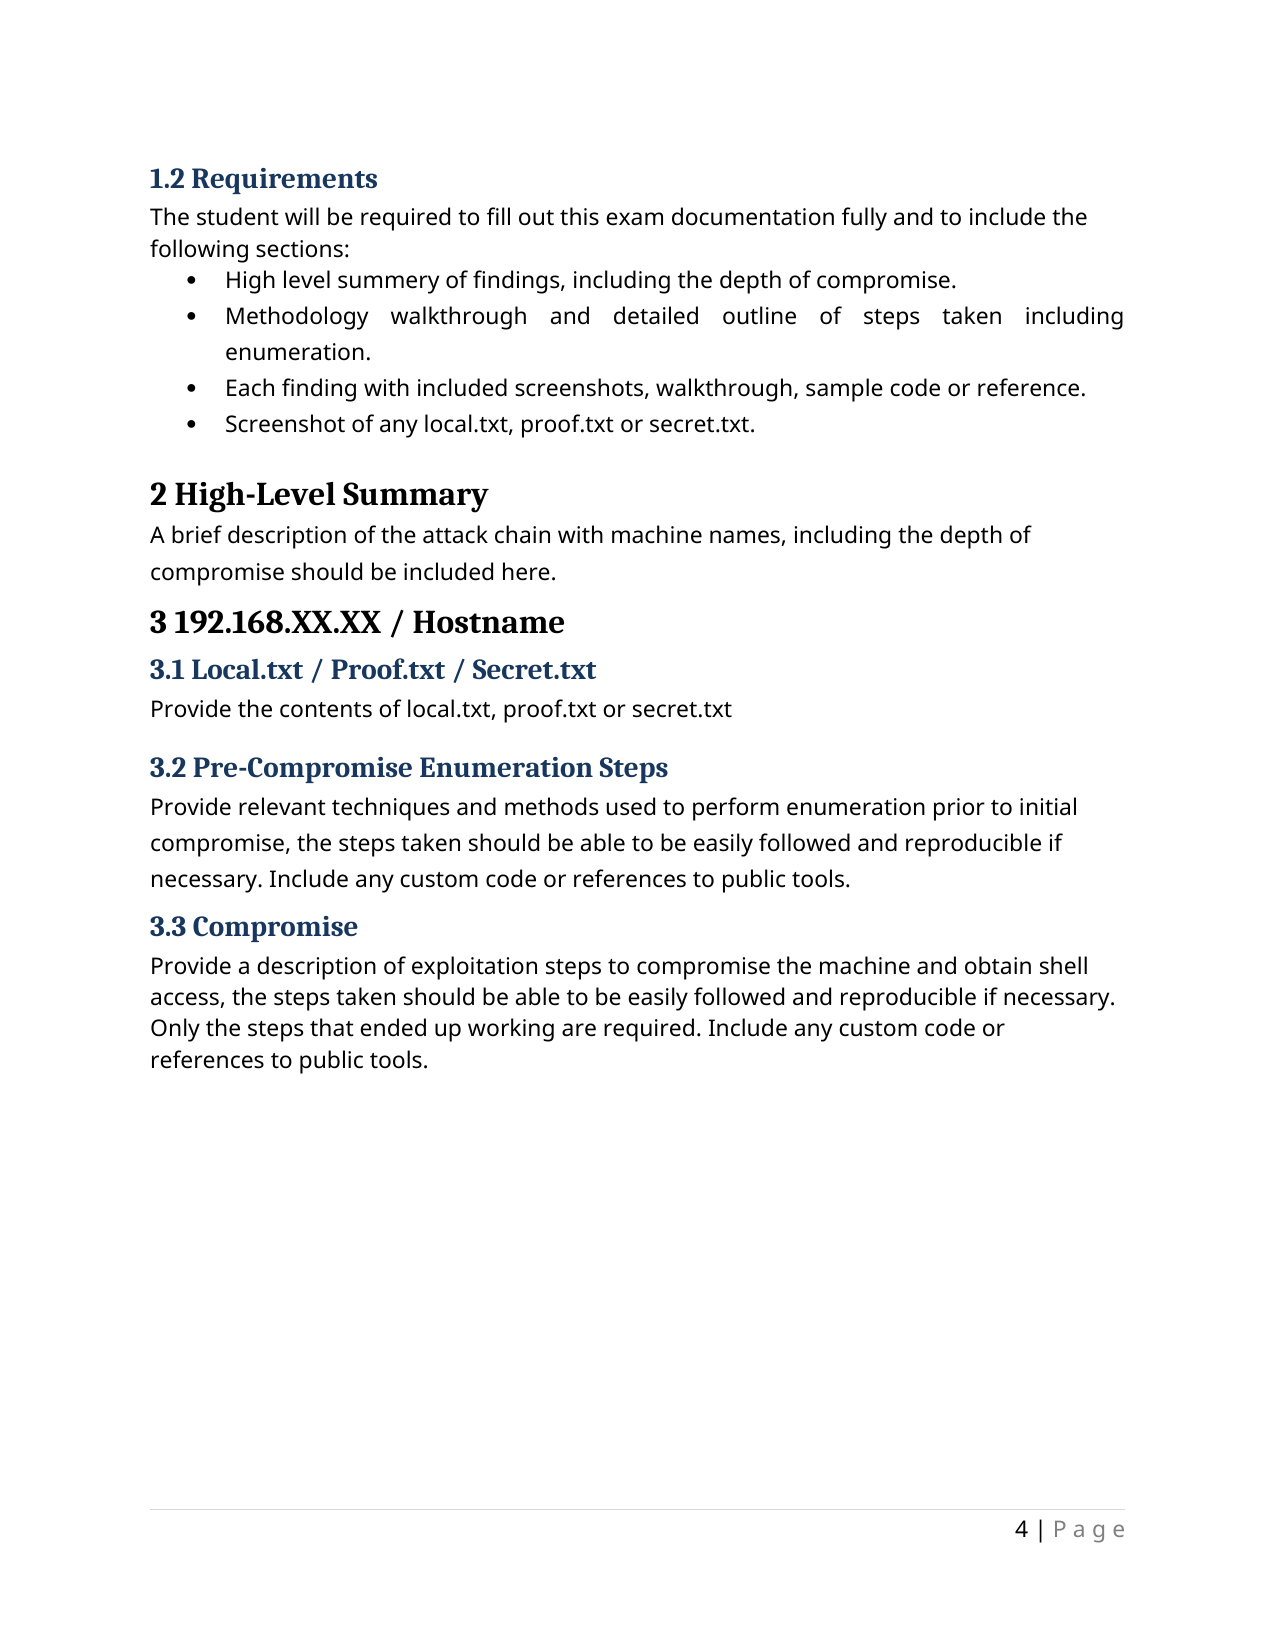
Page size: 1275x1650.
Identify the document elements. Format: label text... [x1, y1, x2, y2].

list Screenshot of any local.txt, proof.txt or secret.txt. [187, 407, 1125, 439]
text The student will be required to fill out this exam documentation fully and to include the following sections: [150, 201, 1125, 264]
subtitle Local.txt / Proof.txt / Secret.txt [150, 653, 1125, 687]
text Provide relevant techniques and methods used to perform enumeration prior to initial compromise, the steps taken should be able to be easily followed and reproducible if necessary. Include any custom code or references to public tools. [150, 791, 1125, 894]
list Each finding with included screenshots, walkthrough, sample code or reference. [187, 372, 1125, 403]
subtitle High-Level Summary [150, 475, 1125, 513]
text Provide a description of exploitation steps to compromise the machine and obtain shell access, the steps taken should be able to be easily followed and reproducible if necessary. Only the steps that ended up working are required. Include any custom code or references to public tools. [150, 950, 1125, 1075]
subtitle Pre-Compromise Enumeration Steps [150, 751, 1125, 785]
subtitle Requirements [150, 162, 1125, 195]
list High level summery of findings, including the depth of compromise. [187, 264, 1125, 295]
subtitle 192.168.XX.XX / Hostname [150, 603, 1125, 641]
list Methodology walkthrough and detailed outline of steps taken including enumeration. [187, 300, 1125, 367]
subtitle Compromise [150, 910, 1125, 944]
text A brief description of the attack chain with machine names, including the depth of compromise should be included here. [150, 519, 1125, 587]
text Provide the contents of local.txt, proof.txt or secret.txt [150, 693, 1125, 724]
